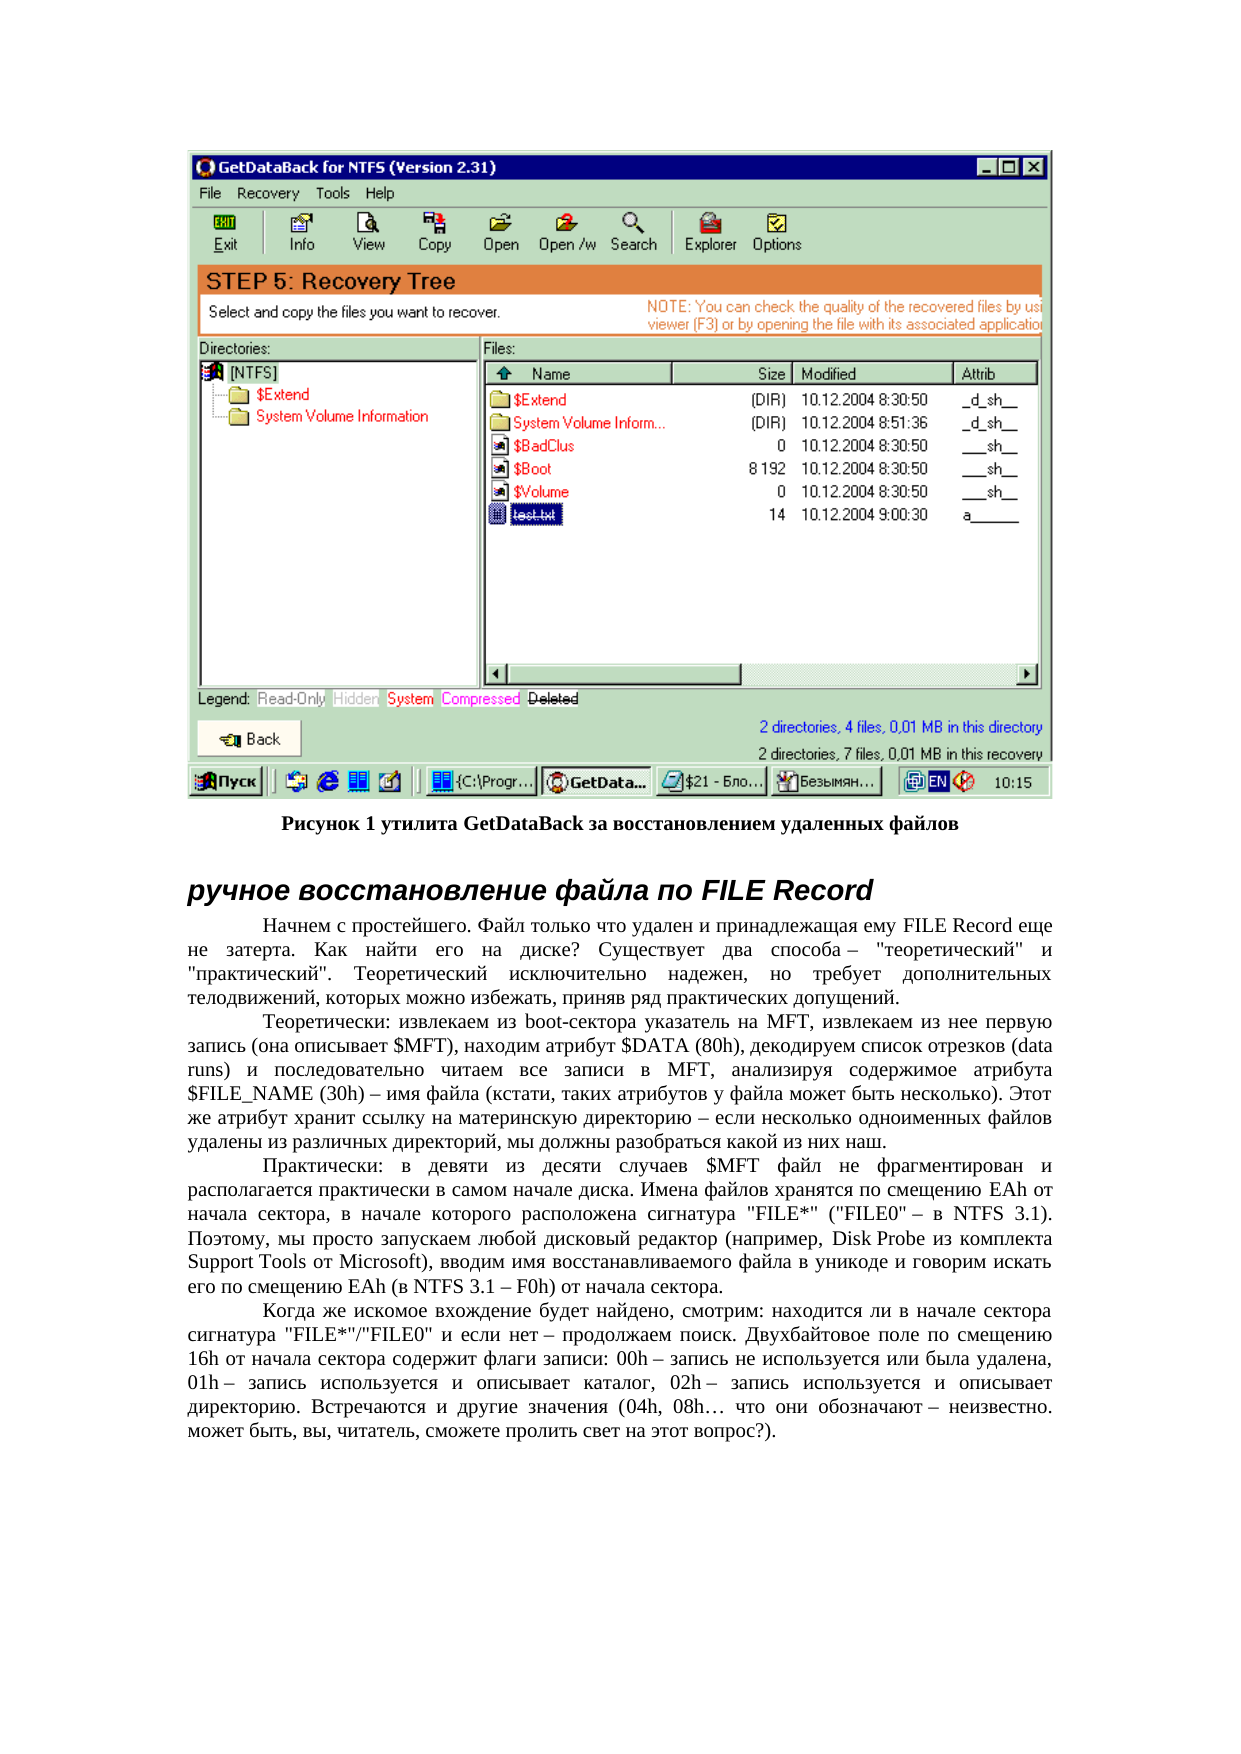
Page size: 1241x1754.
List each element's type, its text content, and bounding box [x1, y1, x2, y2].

text Начнем с простейшего. Файл только что удален и принадлежащая ему FILE Record еще не затерта. Как найти его на диске? Существует два способа – "теоретический" и "практический". Теоретический исключительно надежен, но требует дополнительных телодвижений, которых можно избежать, приняв ряд практических допущений. [187, 913, 1053, 1009]
text Рисунок 1 утилита GetDataBack за восстановлением удаленных файлов [187, 811, 1053, 835]
text Когда же искомое вхождение будет найдено, смотрим: находится ли в начале сектора сигнатура "FILE*"/"FILE0" и если нет – продолжаем поиск. Двухбайтовое поле по смещению 16h от начала сектора содержит флаги записи: 00h – запись не используется или была удалена, 01h – запись используется и описывает каталог, 02h – запись используется и описывает директорию. Встречаются и другие значения (04h, 08h… что они обозначают – неизвестно. может быть, вы, читатель, сможете пролить свет на этот вопрос?). [187, 1298, 1053, 1442]
picture [187, 150, 1053, 799]
text Теоретически: извлекаем из boot-сектора указатель на MFT, извлекаем из нее первую запись (она описывает $MFT), находим атрибут $DATA (80h), декодируем список отрезков (data runs) и последовательно читаем все записи в MFT, анализируя содержимое атрибута $FILE_NAME (30h) – имя файла (кстати, таких атрибутов у файла может быть несколько). Этот же атрибут хранит ссылку на материнскую директорию – если несколько одноименных файлов удалены из различных директорий, мы должны разобраться какой из них наш. [187, 1009, 1053, 1153]
text Практически: в девяти из десяти случаев $MFT файл не фрагментирован и располагается практически в самом начале диска. Имена файлов хранятся по смещению EAh от начала сектора, в начале которого расположена сигнатура "FILE*" ("FILE0" – в NTFS 3.1). Поэтому, мы просто запускаем любой дисковый редактор (например, Disk Probe из комплекта Support Tools от Microsoft), вводим имя восстанавливаемого файла в уникоде и говорим искать его по смещению EAh (в NTFS 3.1 – F0h) от начала сектора. [187, 1153, 1053, 1298]
subtitle ручное восстановление файла по FILE Record [187, 873, 1053, 906]
